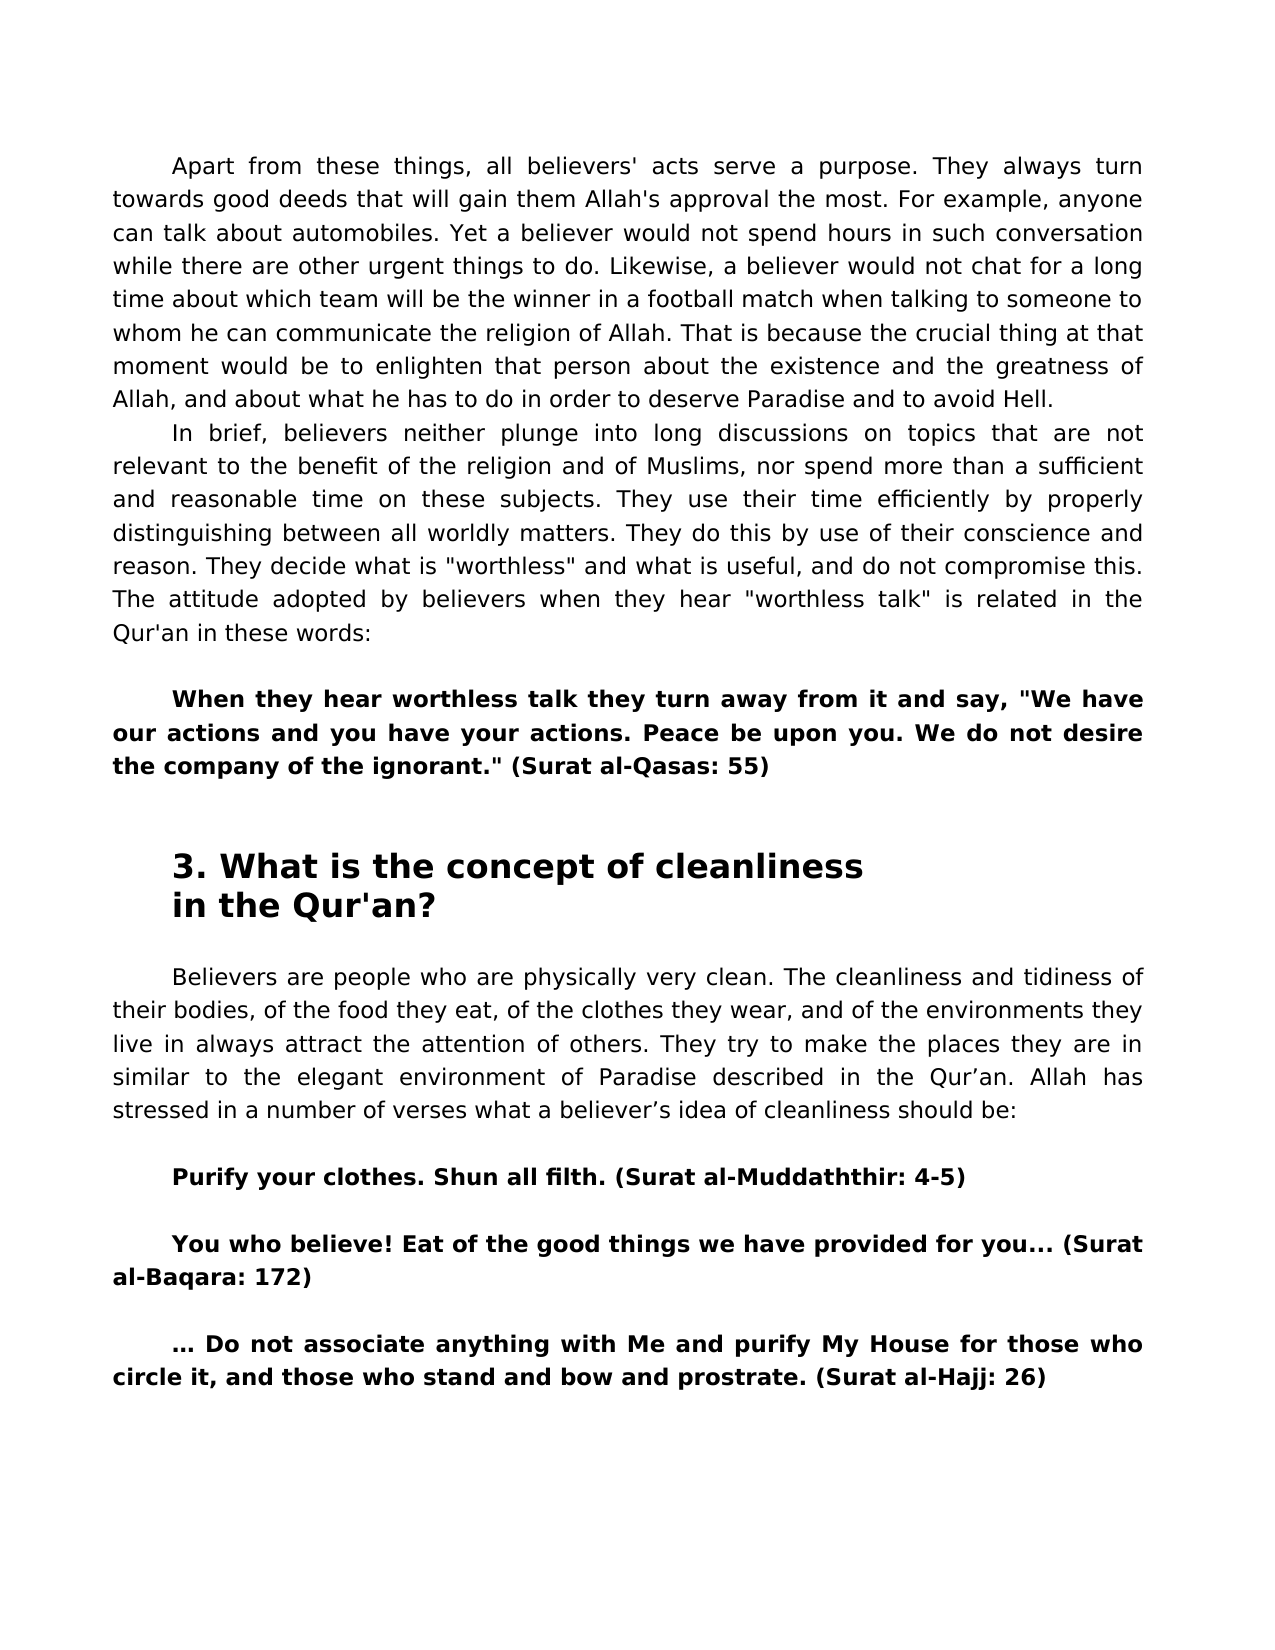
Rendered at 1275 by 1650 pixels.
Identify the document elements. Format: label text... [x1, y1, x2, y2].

text in the Qur'an? [112, 886, 1145, 925]
text Believers are people who are physically very clean. The cleanliness and tidiness of their bodies, of the food they eat, of the clothes they wear, and of the environments they live in always attract the attention of others. They try to make the places they are in similar to the elegant environment of Paradise described in the Qur’an. Allah has stressed in a number of verses what a believer’s idea of cleanliness should be: [112, 959, 1145, 1125]
text You who believe! Eat of the good things we have provided for you... (Surat al-Baqara: 172) [112, 1225, 1145, 1292]
text 3. What is the concept of cleanliness [112, 848, 1145, 886]
text When they hear worthless talk they turn away from it and say, "We have our actions and you have your actions. Peace be upon you. We do not desire the company of the ignorant." (Surat al-Qasas: 55) [112, 681, 1145, 781]
text … Do not associate anything with Me and purify My House for those who circle it, and those who stand and bow and prostrate. (Surat al-Hajj: 26) [112, 1325, 1145, 1392]
text Purify your clothes. Shun all filth. (Surat al-Muddaththir: 4-5) [112, 1159, 1145, 1192]
text In brief, believers neither plunge into long discussions on topics that are not relevant to the benefit of the religion and of Muslims, nor spend more than a sufficient and reasonable time on these subjects. They use their time efficiently by properly distinguishing between all worldly matters. They do this by use of their conscience and reason. They decide what is "worthless" and what is useful, and do not compromise this. The attitude adopted by believers when they hear "worthless talk" is related in the Qur'an in these words: [112, 414, 1145, 648]
text Apart from these things, all believers' acts serve a purpose. They always turn towards good deeds that will gain them Allah's approval the most. For example, anyone can talk about automobiles. Yet a believer would not spend hours in such conversation while there are other urgent things to do. Likewise, a believer would not chat for a long time about which team will be the winner in a football match when talking to someone to whom he can communicate the religion of Allah. That is because the crucial thing at that moment would be to enlighten that person about the existence and the greatness of Allah, and about what he has to do in order to deserve Paradise and to avoid Hell. [112, 148, 1145, 414]
